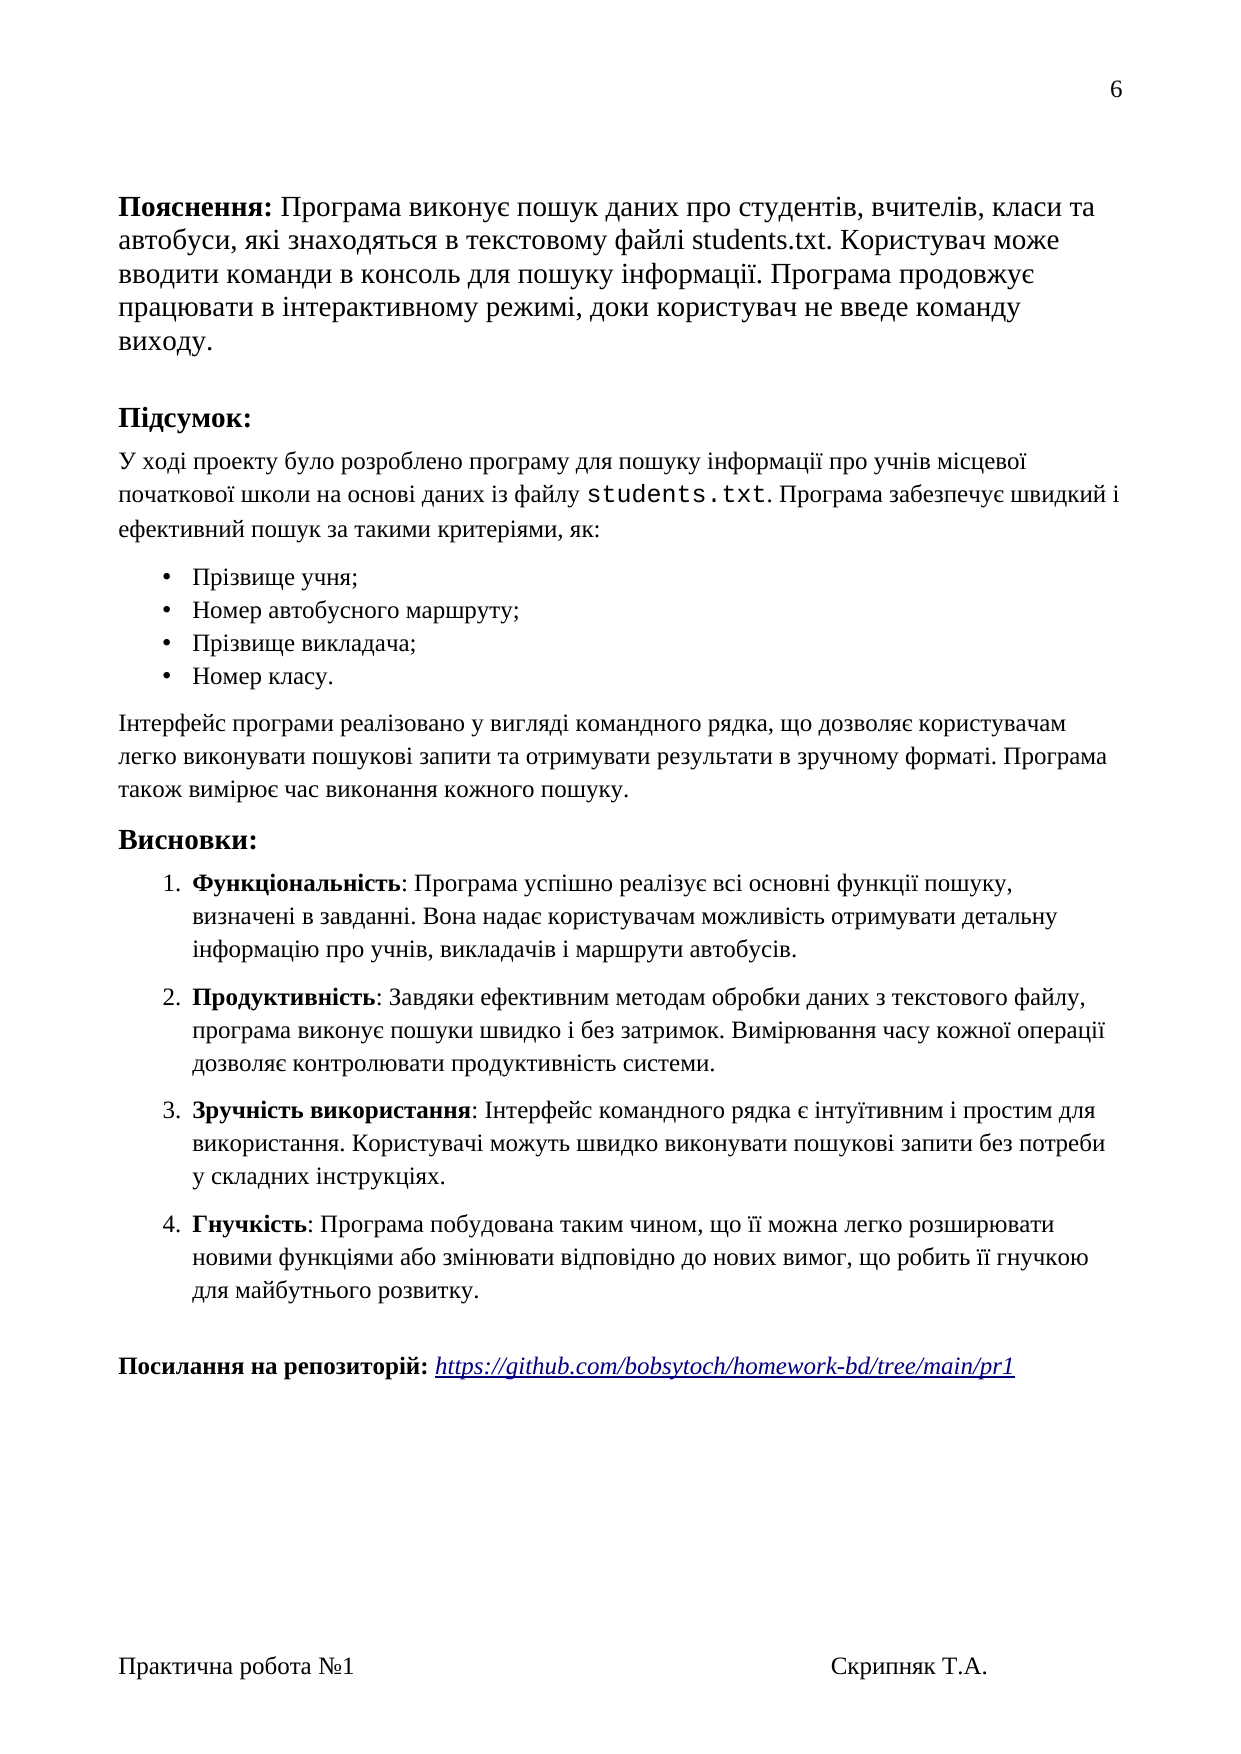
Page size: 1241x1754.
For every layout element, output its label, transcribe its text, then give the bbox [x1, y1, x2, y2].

list Прізвище учня; [162, 562, 1122, 590]
list Номер класу. [162, 661, 1122, 689]
list Функціональність: Програма успішно реалізує всі основні функції пошуку, визначені в завданні. Вона надає користувачам можливість отримувати детальну інформацію про учнів, викладачів і маршрути автобусів. [162, 868, 1122, 963]
text Посилання на репозиторій: https://github.com/bobsytoch/homework-bd/tree/main/pr1 [118, 1351, 1122, 1380]
subtitle Підсумок: [118, 400, 1122, 433]
subtitle Висновки: [118, 822, 1122, 856]
list Номер автобусного маршруту; [162, 595, 1122, 623]
list Зручність використання: Інтерфейс командного рядка є інтуїтивним і простим для використання. Користувачі можуть швидко виконувати пошукові запити без потреби у складних інструкціях. [162, 1095, 1122, 1190]
list Гнучкість: Програма побудована таким чином, що її можна легко розширювати новими функціями або змінювати відповідно до нових вимог, що робить її гнучкою для майбутнього розвитку. [162, 1209, 1122, 1304]
list Продуктивність: Завдяки ефективним методам обробки даних з текстового файлу, програма виконує пошуки швидко і без затримок. Вимірювання часу кожної операції дозволяє контролювати продуктивність системи. [162, 982, 1122, 1076]
text Інтерфейс програми реалізовано у вигляді командного рядка, що дозволяє користувачам легко виконувати пошукові запити та отримувати результати в зручному форматі. Програма також вимірює час виконання кожного пошуку. [118, 708, 1122, 803]
list Прізвище викладача; [162, 628, 1122, 656]
text Пояснення: Програма виконує пошук даних про студентів, вчителів, класи та автобуси, які знаходяться в текстовому файлі students.txt. Користувач може вводити команди в консоль для пошуку інформації. Програма продовжує працювати в інтерактивному режимі, доки користувач не введе команду виходу. [118, 189, 1122, 357]
text У ході проекту було розроблено програму для пошуку інформації про учнів місцевої початкової школи на основі даних із файлу students.txt. Програма забезпечує швидкий і ефективний пошук за такими критеріями, як: [118, 446, 1122, 543]
